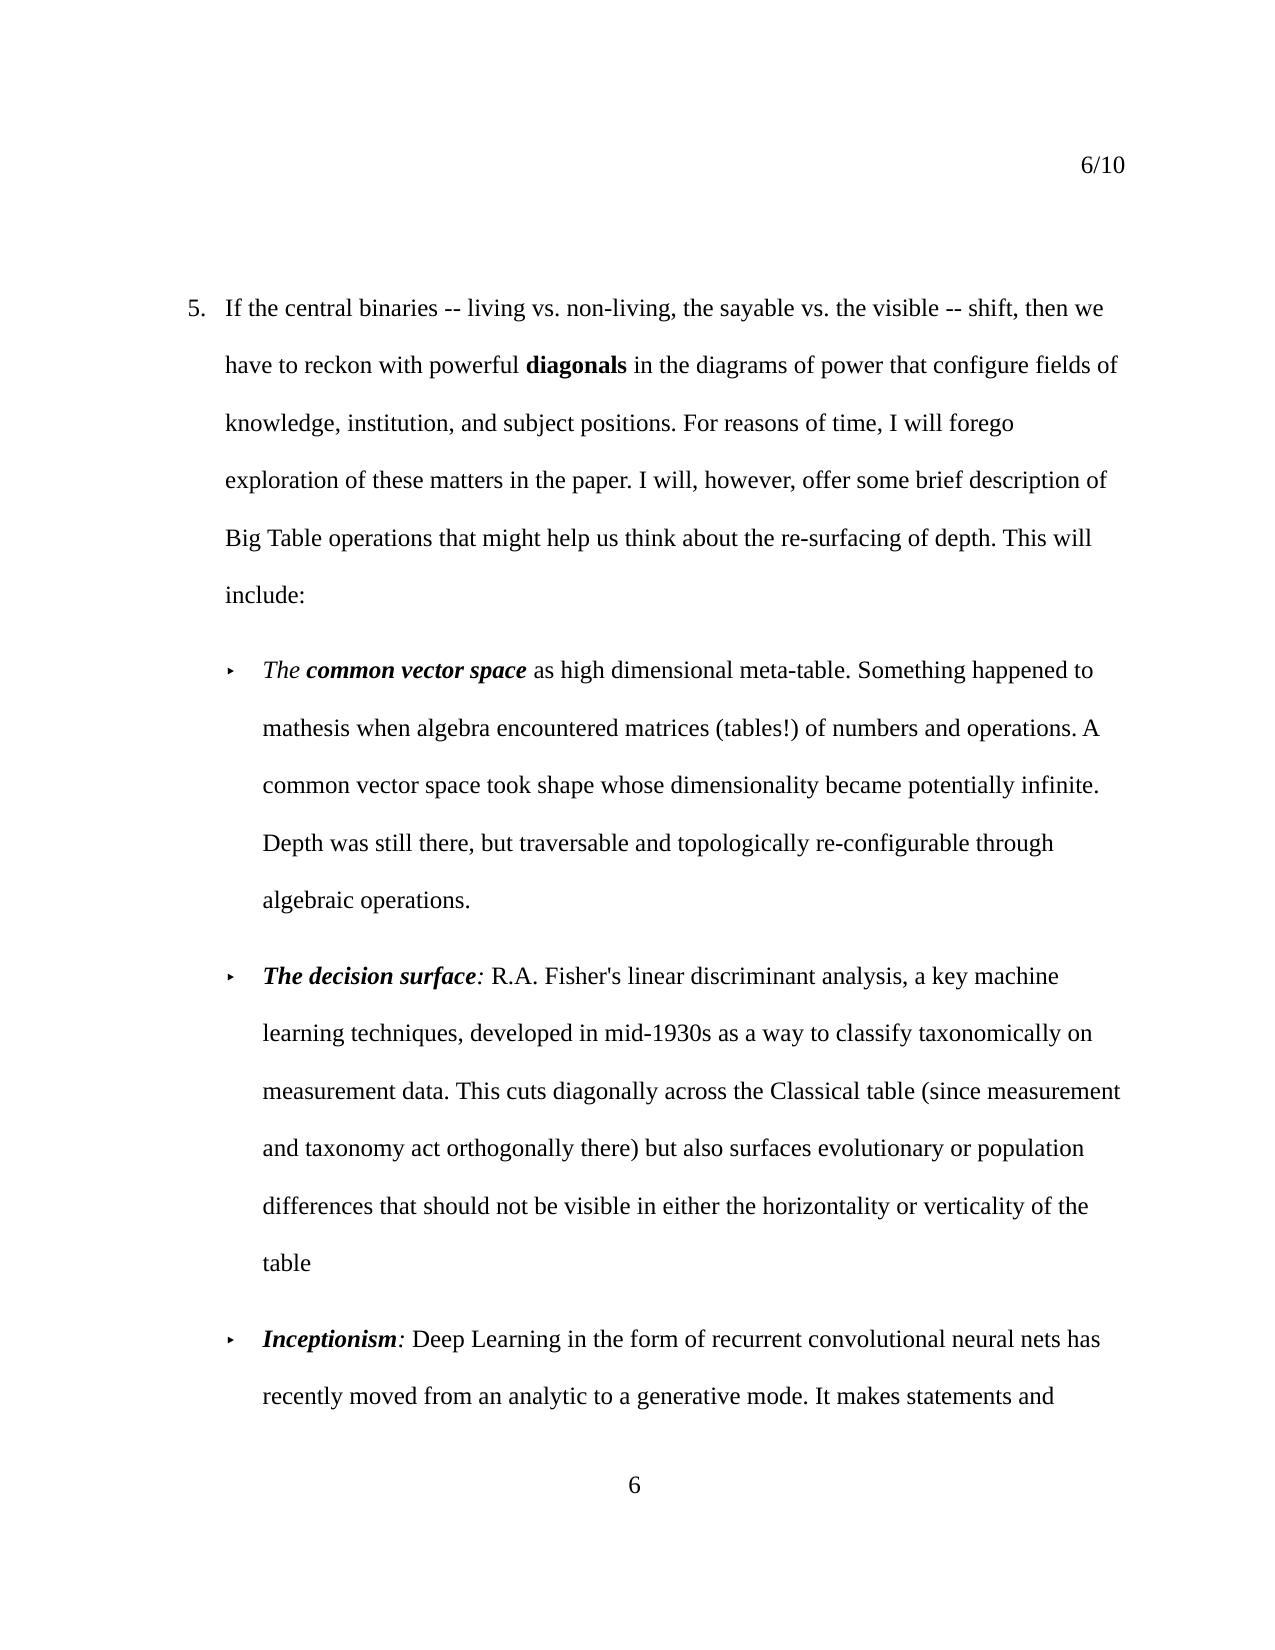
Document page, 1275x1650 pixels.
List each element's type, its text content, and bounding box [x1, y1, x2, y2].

list Inceptionism: Deep Learning in the form of recurrent convolutional neural nets has recently moved from an analytic to a generative mode. It makes statements and [225, 1324, 1125, 1410]
list The common vector space as high dimensional meta-table. Something happened to mathesis when algebra encountered matrices (tables!) of numbers and operations. A common vector space took shape whose dimensionality became potentially infinite. Depth was still there, but traversable and topologically re-configurable through algebraic operations. [225, 656, 1125, 914]
list If the central binaries -- living vs. non-living, the sayable vs. the visible -- shift, then we have to reckon with powerful diagonals in the diagrams of power that configure fields of knowledge, institution, and subject positions. For reasons of time, I will forego exploration of these matters in the paper. I will, however, offer some brief description of Big Table operations that might help us think about the re-surfacing of depth. This will include: [187, 293, 1125, 609]
list The decision surface: R.A. Fisher's linear discriminant analysis, a key machine learning techniques, developed in mid-1930s as a way to classify taxonomically on measurement data. This cuts diagonally across the Classical table (since measurement and taxonomy act orthogonally there) but also surfaces evolutionary or population differences that should not be visible in either the horizontality or verticality of the table [225, 961, 1125, 1277]
